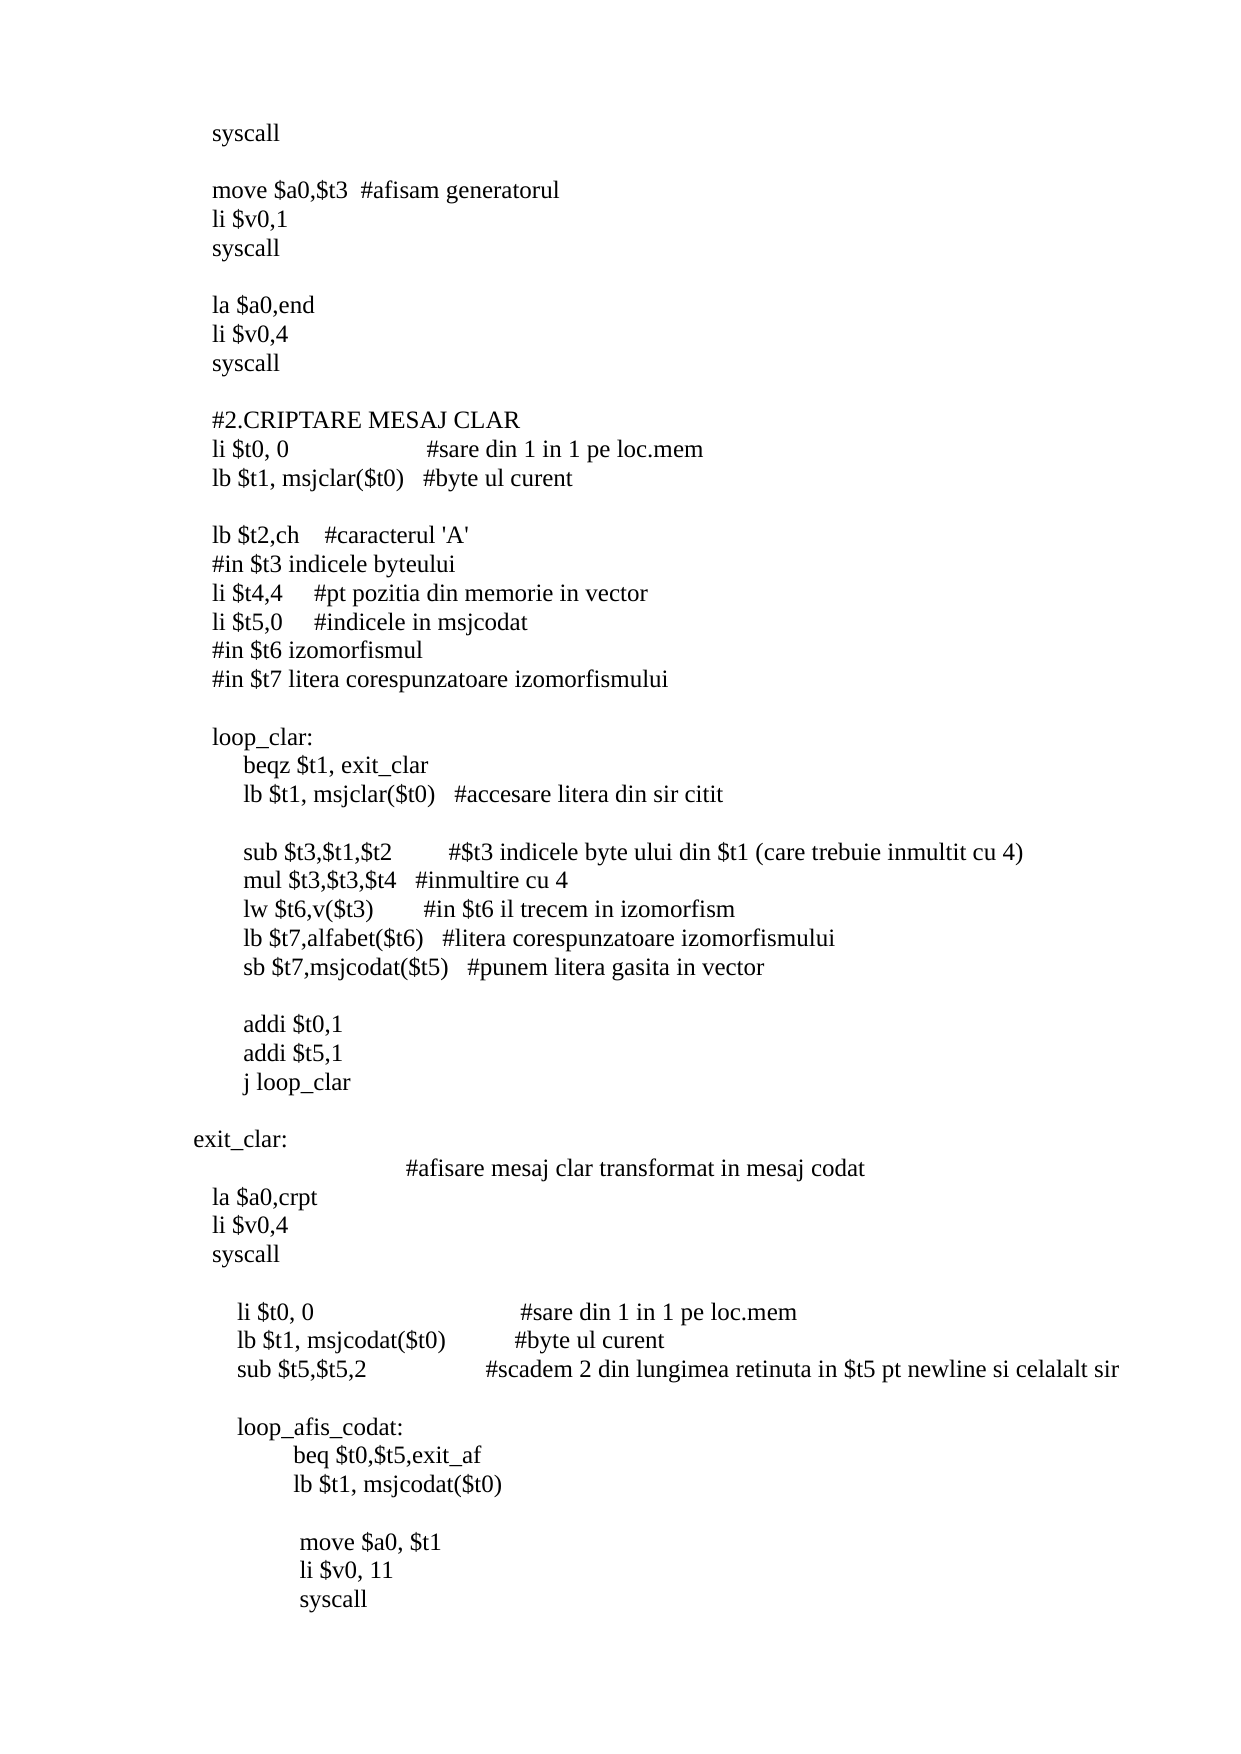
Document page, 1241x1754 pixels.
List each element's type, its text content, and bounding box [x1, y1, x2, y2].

text move $a0, $t1 [118, 1527, 1122, 1556]
text syscall [118, 1239, 1122, 1268]
text addi $t5,1 [118, 1038, 1122, 1067]
text exit_clar: [118, 1124, 1122, 1153]
text beq $t0,$t5,exit_af [118, 1441, 1122, 1469]
text move $a0,$t3 #afisam generatorul [118, 176, 1122, 204]
text li $v0,1 [118, 204, 1122, 233]
text lb $t1, msjcodat($t0) [118, 1469, 1122, 1498]
text beqz $t1, exit_clar [118, 751, 1122, 779]
text #in $t7 litera corespunzatoare izomorfismului [118, 664, 1122, 693]
text sb $t7,msjcodat($t5) #punem litera gasita in vector [118, 952, 1122, 981]
text li $t0, 0 #sare din 1 in 1 pe loc.mem [118, 434, 1122, 463]
text loop_afis_codat: [118, 1412, 1122, 1441]
text lb $t1, msjclar($t0) #accesare litera din sir citit [118, 779, 1122, 808]
text syscall [118, 348, 1122, 377]
text li $v0, 11 [118, 1556, 1122, 1584]
text loop_clar: [118, 722, 1122, 751]
text #2.CRIPTARE MESAJ CLAR [118, 406, 1122, 434]
text li $t0, 0 #sare din 1 in 1 pe loc.mem [118, 1297, 1122, 1326]
text la $a0,crpt [118, 1182, 1122, 1211]
text syscall [118, 233, 1122, 262]
text la $a0,end [118, 291, 1122, 319]
text syscall [118, 118, 1122, 147]
text lb $t2,ch #caracterul 'A' [118, 521, 1122, 549]
text lb $t7,alfabet($t6) #litera corespunzatoare izomorfismului [118, 923, 1122, 952]
text li $v0,4 [118, 1211, 1122, 1239]
text sub $t5,$t5,2 #scadem 2 din lungimea retinuta in $t5 pt newline si celalalt sir [118, 1354, 1122, 1383]
text lw $t6,v($t3) #in $t6 il trecem in izomorfism [118, 894, 1122, 923]
text li $v0,4 [118, 319, 1122, 348]
text #afisare mesaj clar transformat in mesaj codat [118, 1153, 1122, 1182]
text lb $t1, msjcodat($t0) #byte ul curent [118, 1326, 1122, 1354]
text sub $t3,$t1,$t2 #$t3 indicele byte ului din $t1 (care trebuie inmultit cu 4) [118, 837, 1122, 866]
text #in $t3 indicele byteului [118, 549, 1122, 578]
text mul $t3,$t3,$t4 #inmultire cu 4 [118, 866, 1122, 894]
text addi $t0,1 [118, 1009, 1122, 1038]
text li $t5,0 #indicele in msjcodat [118, 607, 1122, 636]
text syscall [118, 1584, 1122, 1613]
text li $t4,4 #pt pozitia din memorie in vector [118, 578, 1122, 607]
text lb $t1, msjclar($t0) #byte ul curent [118, 463, 1122, 492]
text j loop_clar [118, 1067, 1122, 1096]
text #in $t6 izomorfismul [118, 636, 1122, 664]
